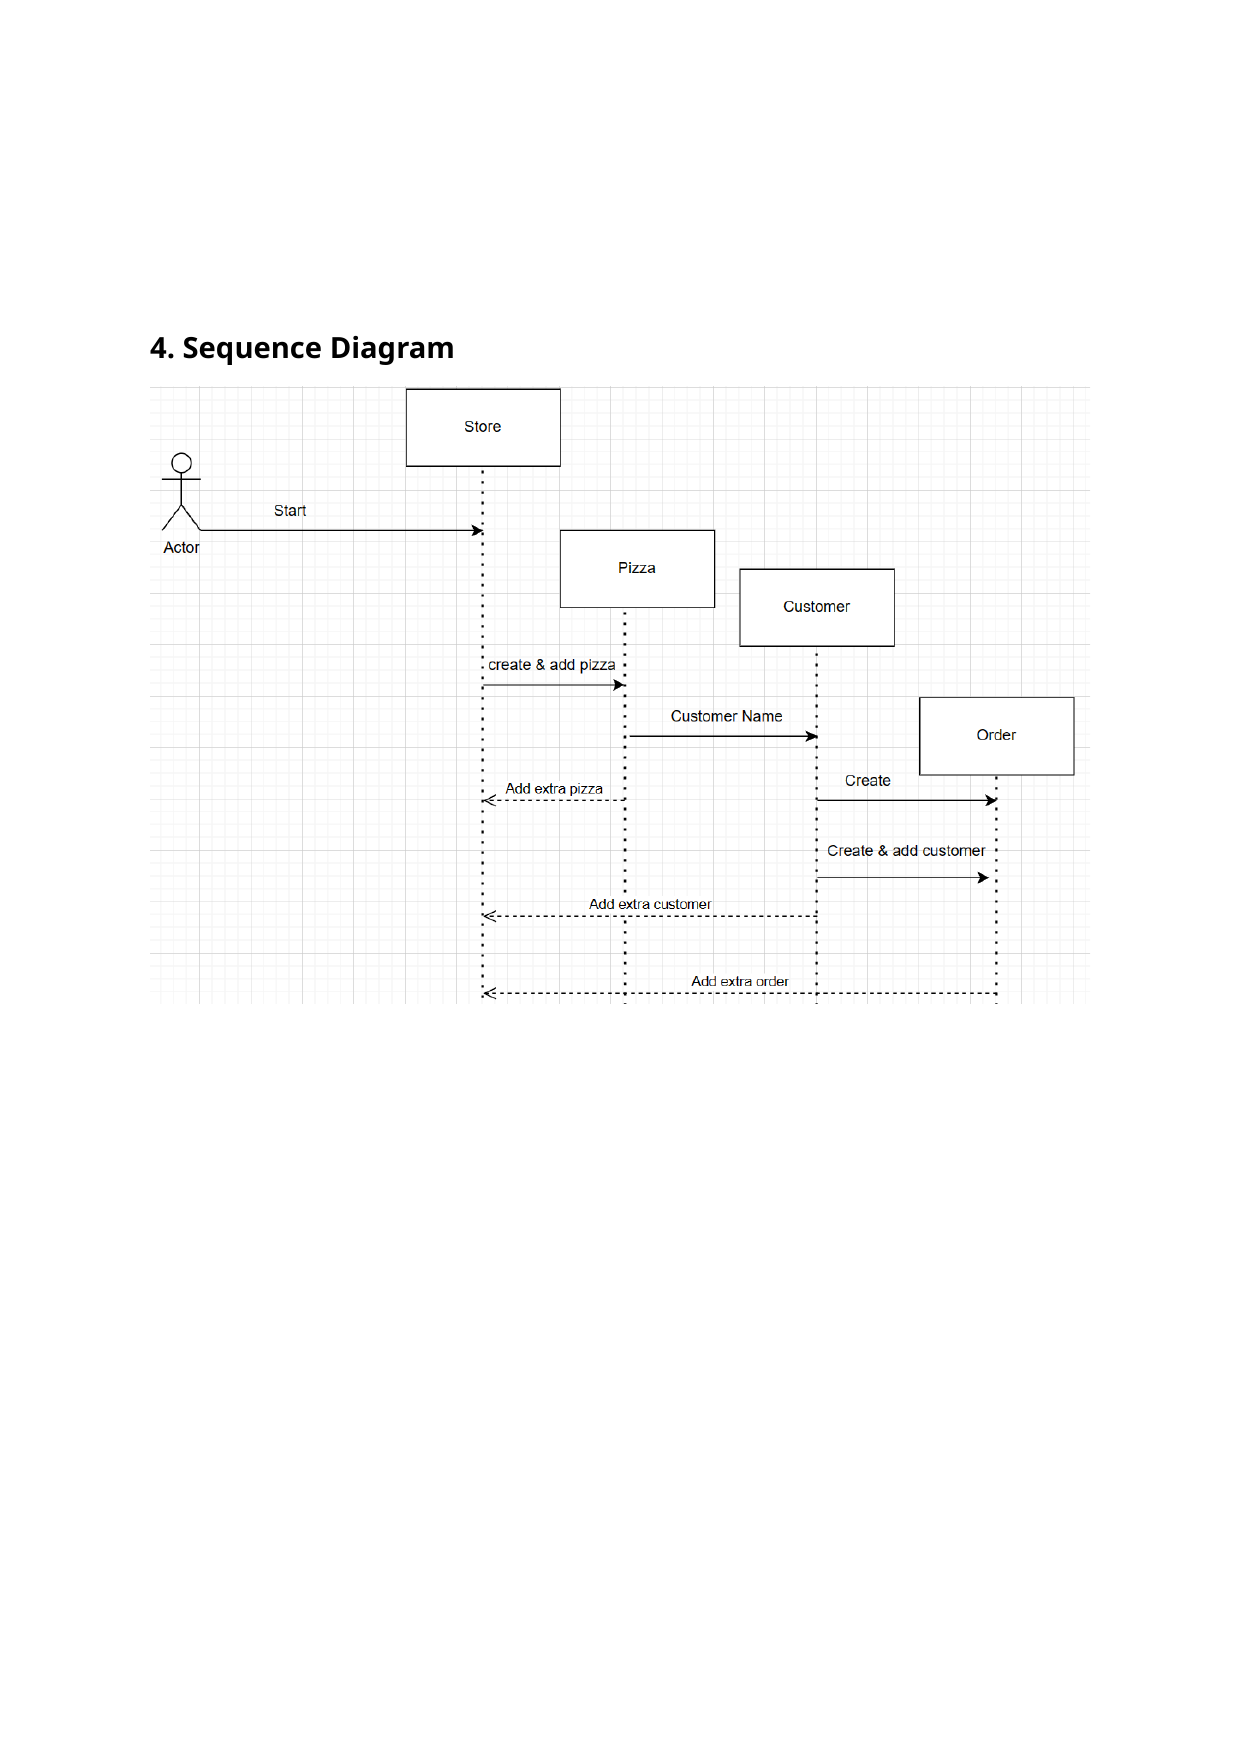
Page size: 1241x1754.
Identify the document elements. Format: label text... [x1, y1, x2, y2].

text 4. Sequence Diagram [150, 327, 1090, 367]
